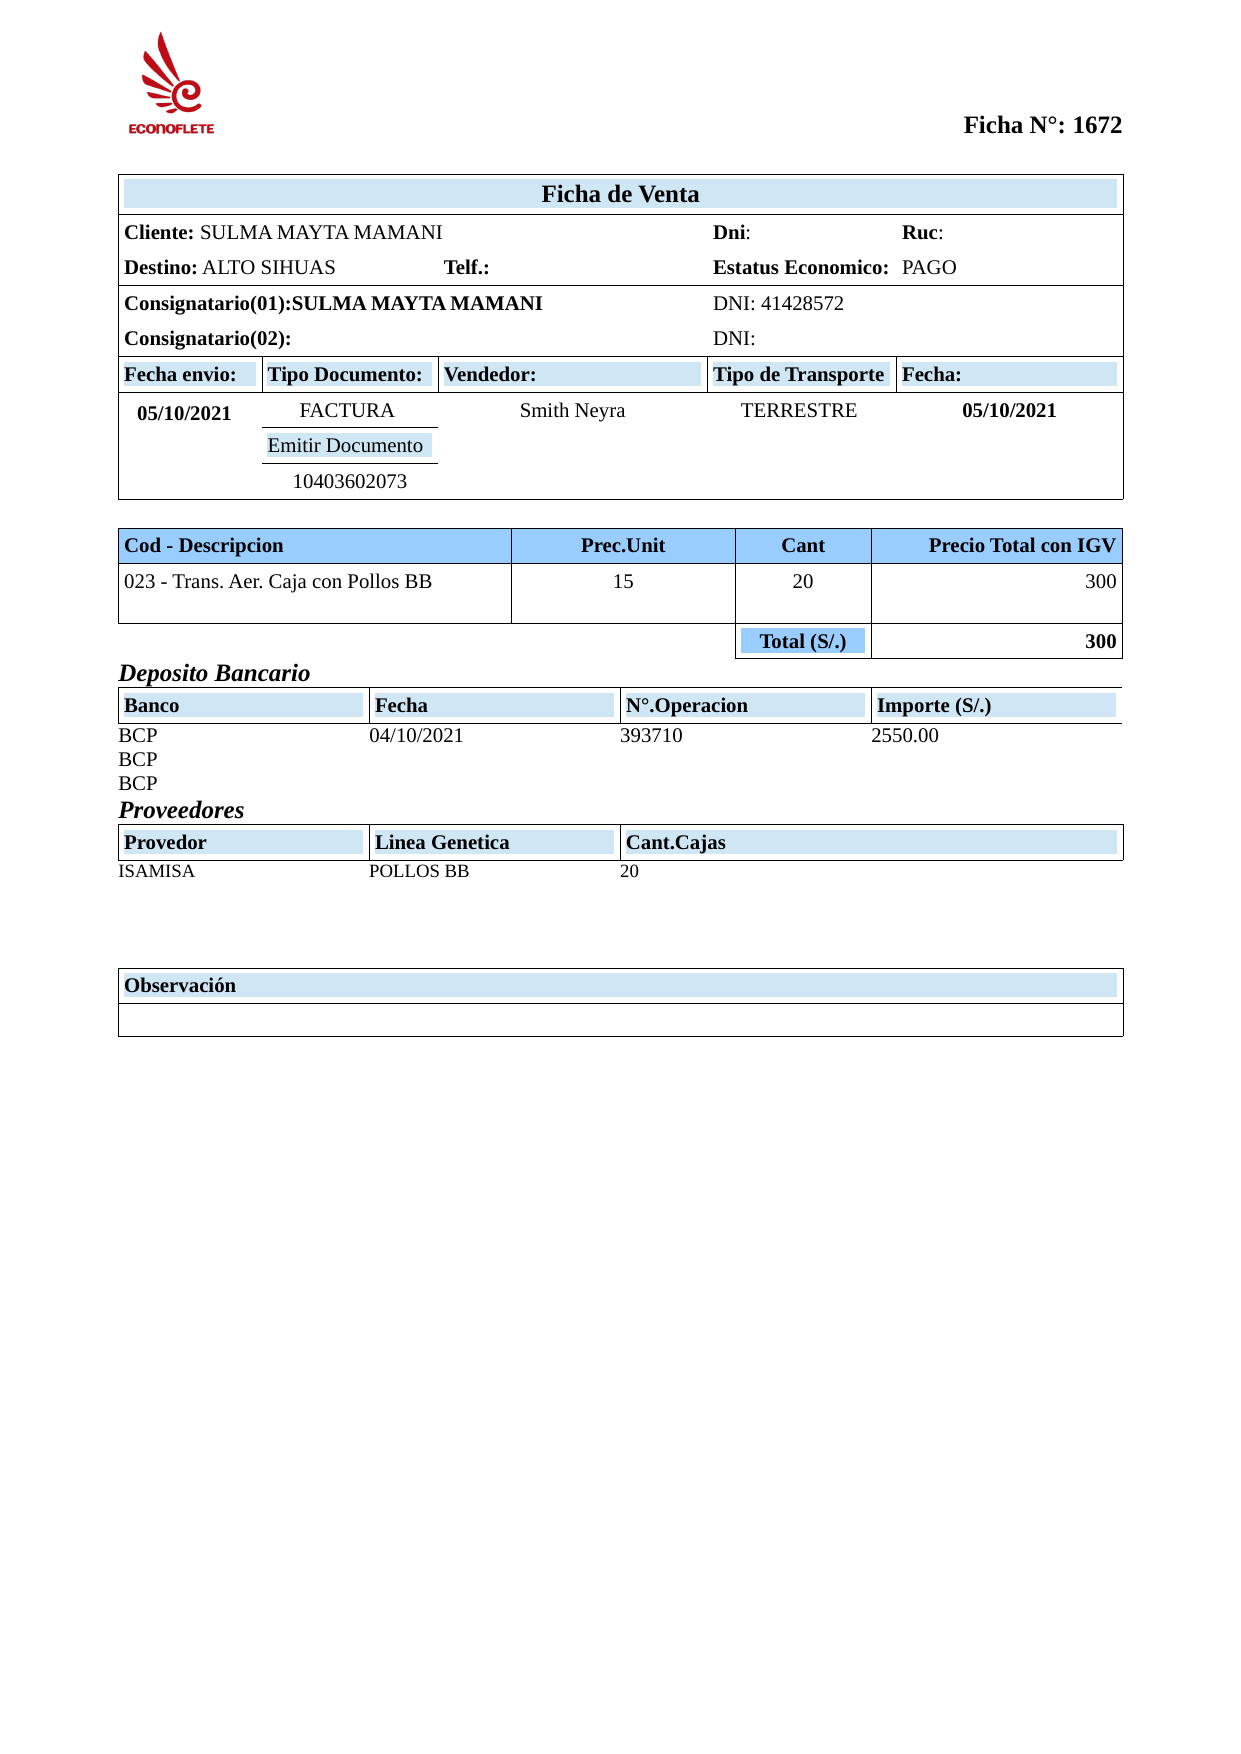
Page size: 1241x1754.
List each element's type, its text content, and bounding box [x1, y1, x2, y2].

table_cell [118, 903, 369, 924]
table_cell [369, 771, 620, 795]
table_header Banco [119, 688, 369, 723]
table_cell [369, 881, 620, 903]
table_cell [871, 747, 1122, 771]
table_cell DNI: 41428572 [707, 286, 1123, 321]
table_cell [118, 881, 369, 903]
table_header Cant [736, 529, 871, 563]
table_cell PAGO [896, 249, 1123, 285]
table_cell [118, 946, 369, 967]
table_cell [620, 771, 871, 795]
table_cell 300 [872, 624, 1122, 658]
table_cell [620, 747, 871, 771]
table_cell Destino: ALTO SIHUAS [119, 249, 438, 285]
table_cell 023 - Trans. Aer. Caja con Pollos BB [119, 564, 511, 623]
table_cell Ruc: [896, 215, 1123, 249]
table_cell 20 [736, 564, 871, 623]
table_cell [118, 624, 511, 658]
table_cell 15 [512, 564, 735, 623]
picture [118, 31, 225, 134]
table_cell Consignatario(01):SULMA MAYTA MAMANI [119, 286, 707, 321]
table_cell 04/10/2021 [369, 724, 620, 747]
table_header Fecha [370, 688, 620, 723]
table_cell POLLOS BB [369, 861, 620, 881]
table_cell [369, 747, 620, 771]
table_cell Estatus Economico: [707, 249, 896, 285]
table_header Observación [119, 969, 1123, 1003]
table_cell Vendedor: [439, 357, 707, 392]
text Deposito Bancario [118, 658, 1122, 687]
table_header Precio Total con IGV [872, 529, 1122, 563]
table_header N°.Operacion [621, 688, 871, 723]
table_header Cant.Cajas [621, 825, 1123, 859]
table_cell Total (S/.) [736, 624, 871, 658]
table_cell Tipo de Transporte [708, 357, 896, 392]
table_header Linea Genetica [370, 825, 620, 859]
table_cell Tipo Documento: [263, 357, 438, 392]
table_cell [620, 924, 1123, 946]
table_cell Cliente: SULMA MAYTA MAMANI [119, 215, 707, 249]
table_header Ficha de Venta [119, 175, 1123, 214]
text Proveedores [118, 795, 1122, 824]
table_cell ISAMISA [118, 861, 369, 881]
table_cell [511, 624, 735, 658]
table_cell [620, 881, 1123, 903]
table_cell Dni: [707, 215, 896, 249]
table_cell Fecha envio: [119, 357, 262, 392]
table_header Importe (S/.) [872, 688, 1122, 723]
table_cell Telf.: [438, 249, 707, 285]
table_cell Emitir Documento [262, 428, 438, 463]
table_cell [871, 771, 1122, 795]
table_cell TERRESTRE [707, 393, 896, 498]
table_cell [369, 903, 620, 924]
table_cell Fecha: [897, 357, 1123, 392]
table_cell [620, 946, 1123, 967]
table_cell 20 [620, 861, 1123, 881]
table_cell [369, 924, 620, 946]
table_cell FACTURA [262, 393, 438, 427]
table_cell BCP [118, 747, 369, 771]
table_cell 10403602073 [262, 464, 438, 498]
table_cell 393710 [620, 724, 871, 747]
table_cell 300 [872, 564, 1122, 623]
table_cell [118, 924, 369, 946]
table_cell BCP [118, 724, 369, 747]
table_header Cod - Descripcion [119, 529, 511, 563]
table_cell 2550.00 [871, 724, 1122, 747]
table_cell 05/10/2021 [119, 393, 262, 498]
table_cell DNI: [707, 321, 1123, 356]
table_header Provedor [119, 825, 369, 859]
table_header Prec.Unit [512, 529, 735, 563]
table_cell BCP [118, 771, 369, 795]
table_cell [620, 903, 1123, 924]
table_cell 05/10/2021 [896, 393, 1123, 498]
table_cell Consignatario(02): [119, 321, 707, 356]
table_cell [119, 1004, 1123, 1036]
table_cell [369, 946, 620, 967]
table_cell Smith Neyra [438, 393, 707, 498]
